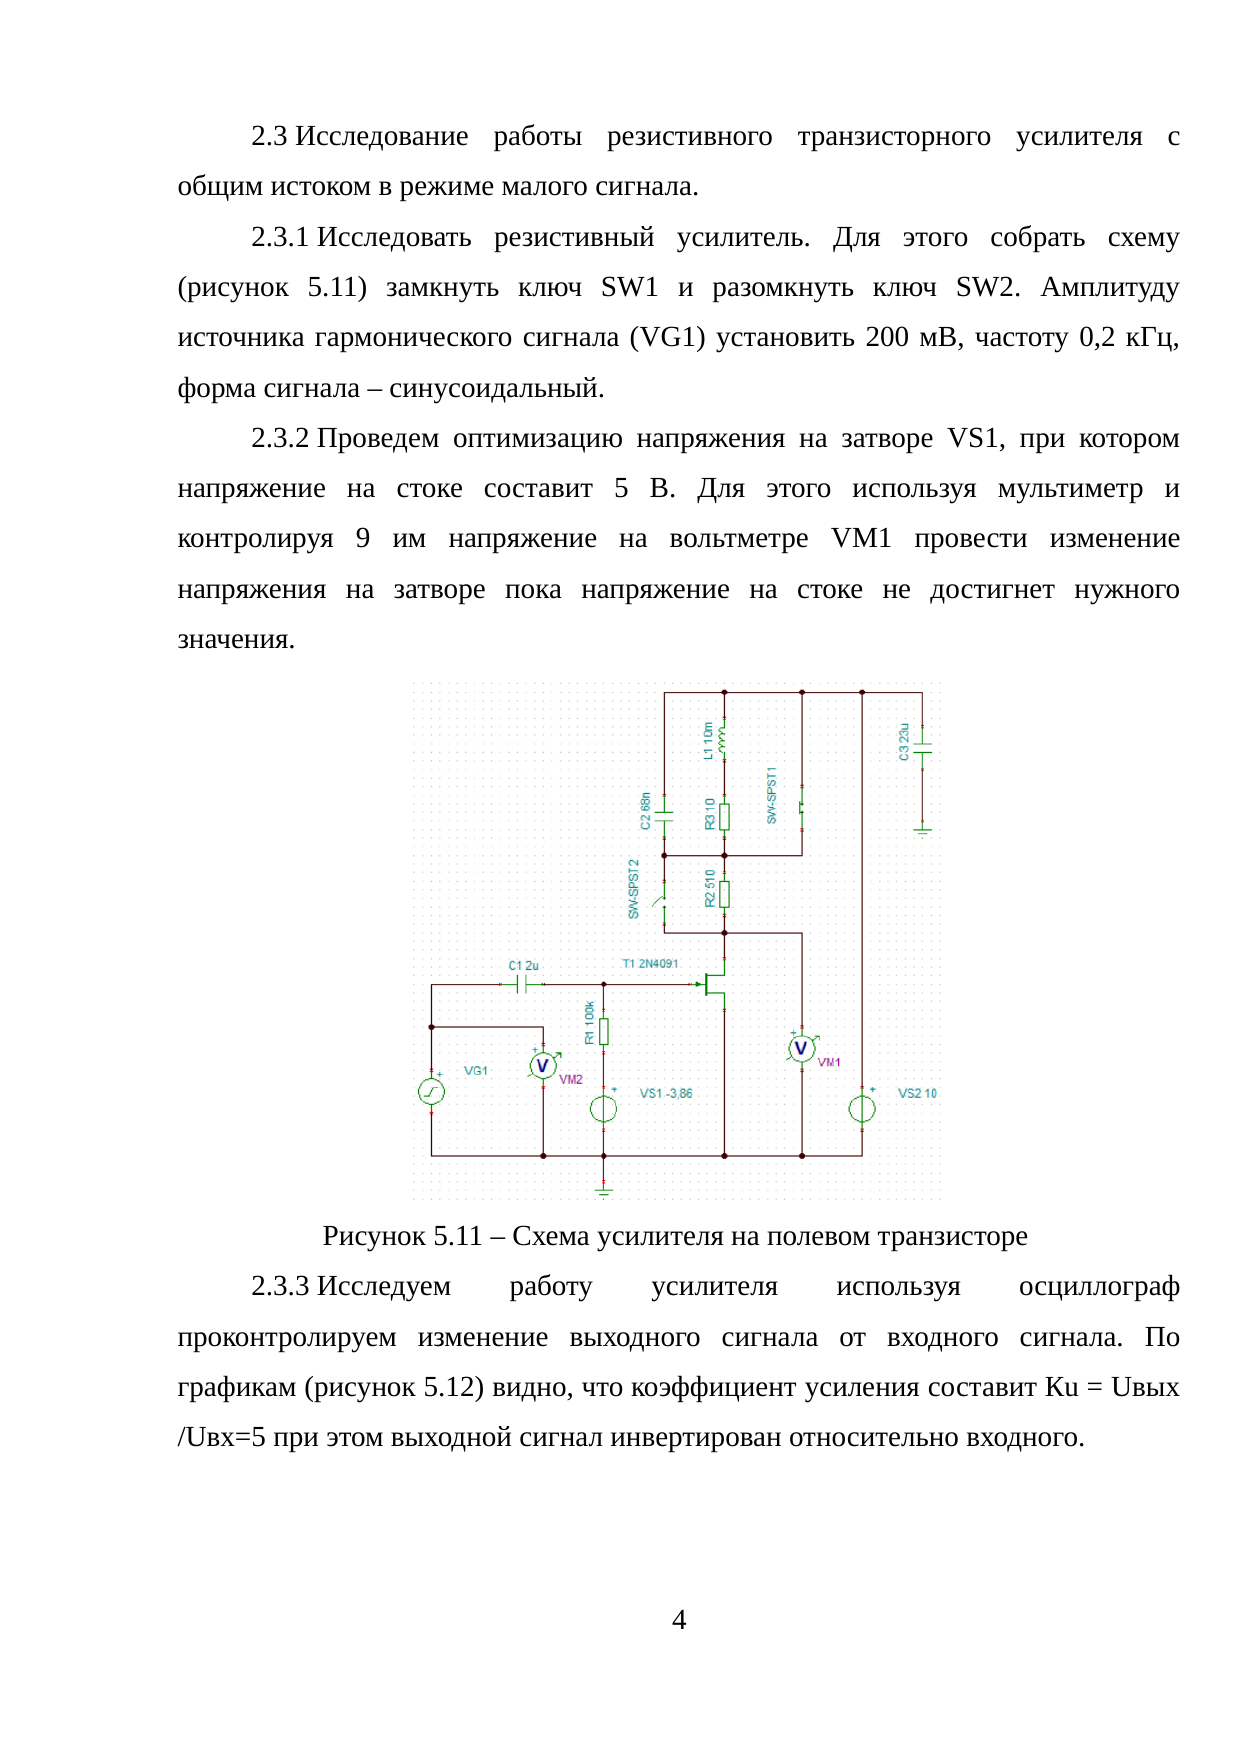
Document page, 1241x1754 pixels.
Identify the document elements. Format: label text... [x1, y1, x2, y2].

list Исследуем работу усилителя используя осциллограф проконтролируем изменение выходного сигнала от входного сигнала. По графикам (рисунок 5.12) видно, что коэффициент усиления составит Кu = Uвых /Uвх=5 при этом выходной сигнал инвертирован относительно входного. [177, 1268, 1181, 1453]
list Исследование работы резистивного транзисторного усилителя с общим истоком в режиме малого сигнала. [177, 118, 1181, 202]
list Проведем оптимизацию напряжения на затворе VS1, при котором напряжение на стоке составит 5 В. Для этого используя мультиметр и контролируя 9 им напряжение на вольтметре VM1 провести изменение напряжения на затворе пока напряжение на стоке не достигнет нужного значения. [177, 420, 1181, 655]
list Исследовать резистивный усилитель. Для этого собрать схему (рисунок 5.11) замкнуть ключ SW1 и разомкнуть ключ SW2. Амплитуду источника гармонического сигнала (VG1) установить 200 мВ, частоту 0,2 кГц, форма сигнала – синусоидальный. [177, 219, 1181, 403]
picture [411, 681, 947, 1202]
text Рисунок 5.11 – Схема усилителя на полевом транзисторе [177, 672, 1181, 1252]
